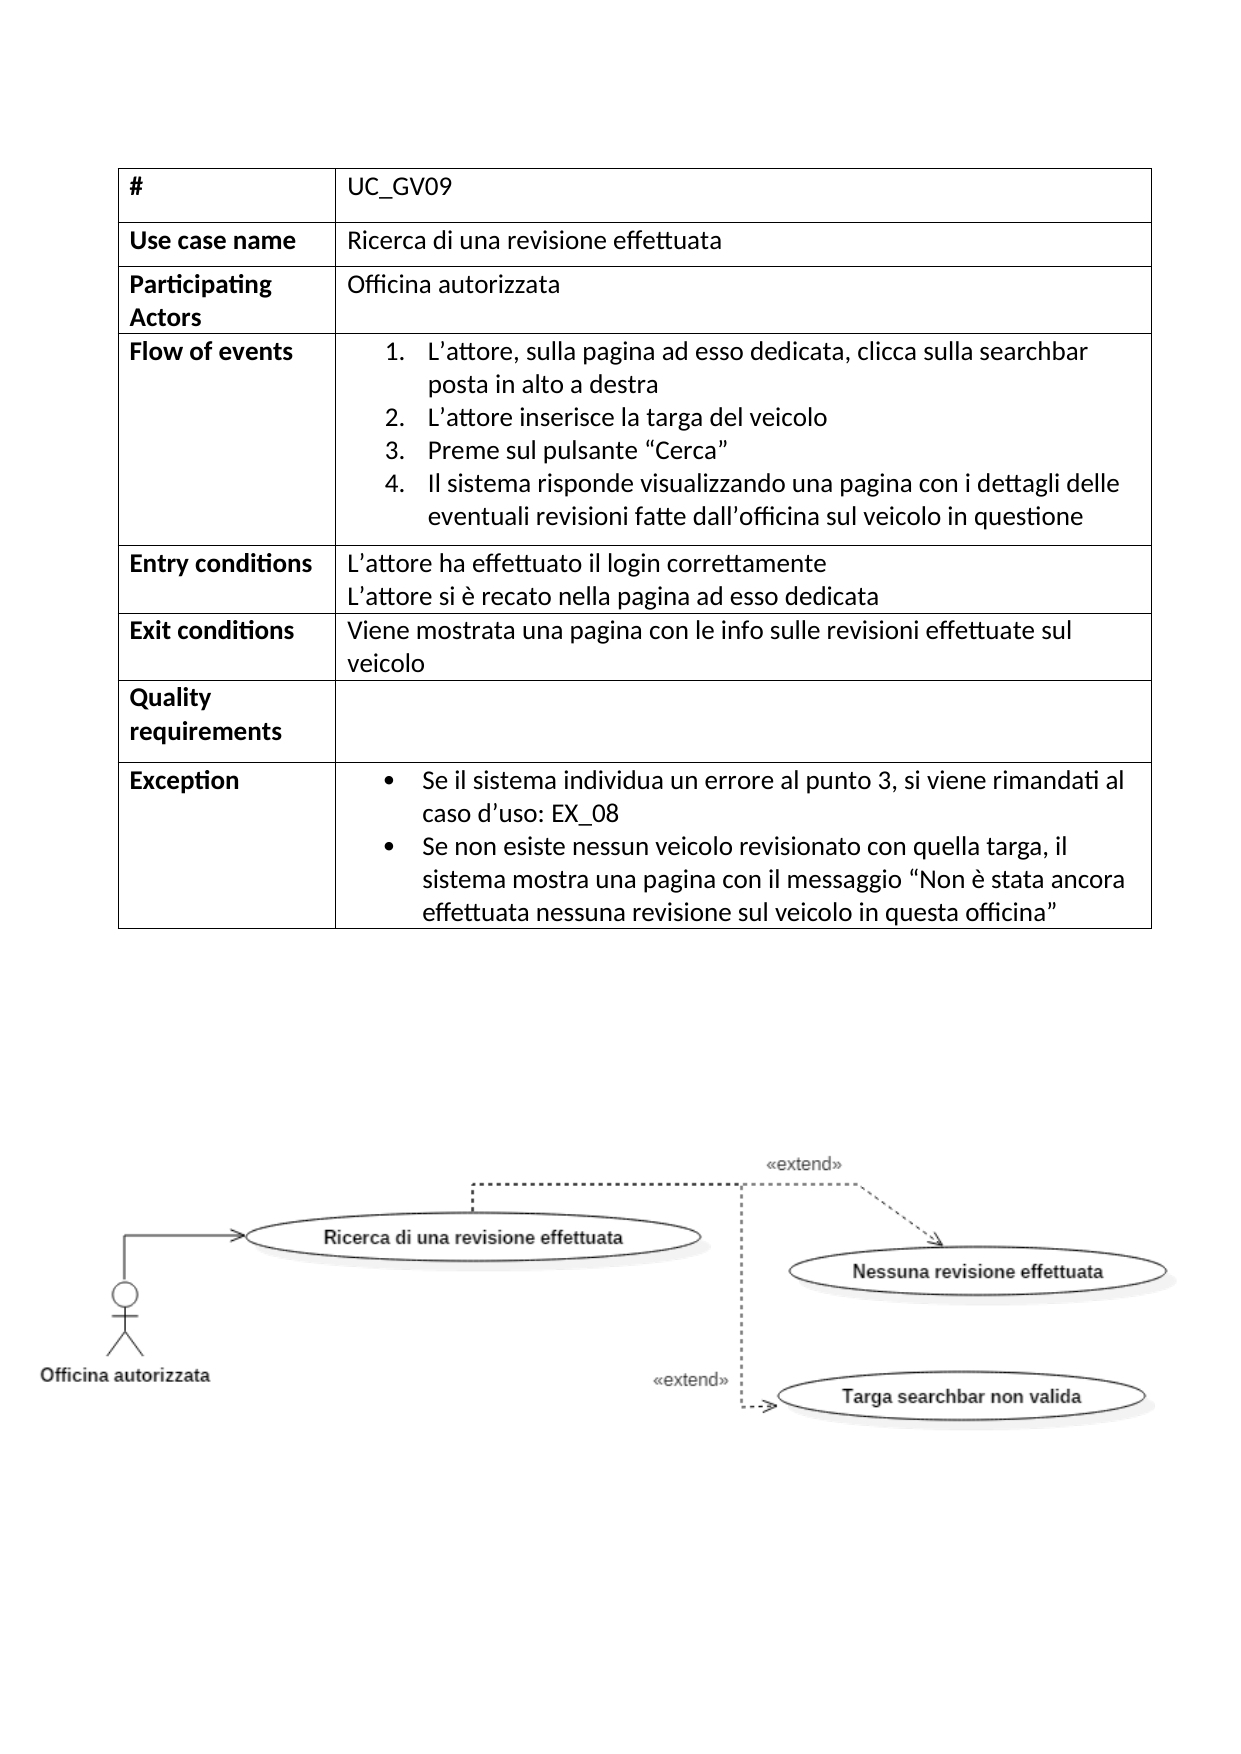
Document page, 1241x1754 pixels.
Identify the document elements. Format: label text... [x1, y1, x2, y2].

table_cell Exit conditions [119, 614, 335, 679]
table_cell L’attore ha effettuato il login correttamente L’attore si è recato nella pagina ad esso dedicata [336, 546, 1151, 612]
table_cell [336, 681, 1151, 762]
table_cell Entry conditions [119, 546, 335, 612]
table_cell Exception [119, 763, 335, 928]
table_cell Se il sistema individua un errore al punto 3, si viene rimandati al caso d’uso: EX_08 Se non esiste nessun veicolo revisionato con quella targa, il sistema mostra una pagina con il messaggio “Non è stata ancora effettuata nessuna revisione sul veicolo in questa officina” [336, 763, 1151, 928]
table_cell Flow of events [119, 334, 335, 545]
table_header UC_GV09 [336, 169, 1151, 222]
table_cell Participating Actors [119, 267, 335, 333]
table_cell Quality requirementsuq [119, 681, 335, 762]
table_header # [119, 169, 335, 222]
table_cell L’attore, sulla pagina ad esso dedicata, clicca sulla searchbar posta in alto a destra L’attore inserisce la targa del veicolo Preme sul pulsante “Cerca” Il sistema risponde visualizzando una pagina con i dettagli delle eventuali revisioni fatte dall’officina sul veicolo in questione [336, 334, 1151, 545]
table_cell Ricerca di una revisione effettuata [336, 223, 1151, 266]
table_cell Viene mostrata una pagina con le info sulle revisioni effettuate sul veicolo [336, 614, 1151, 679]
table_cell Use case name [119, 223, 335, 266]
table_cell Officina autorizzata [336, 267, 1151, 333]
